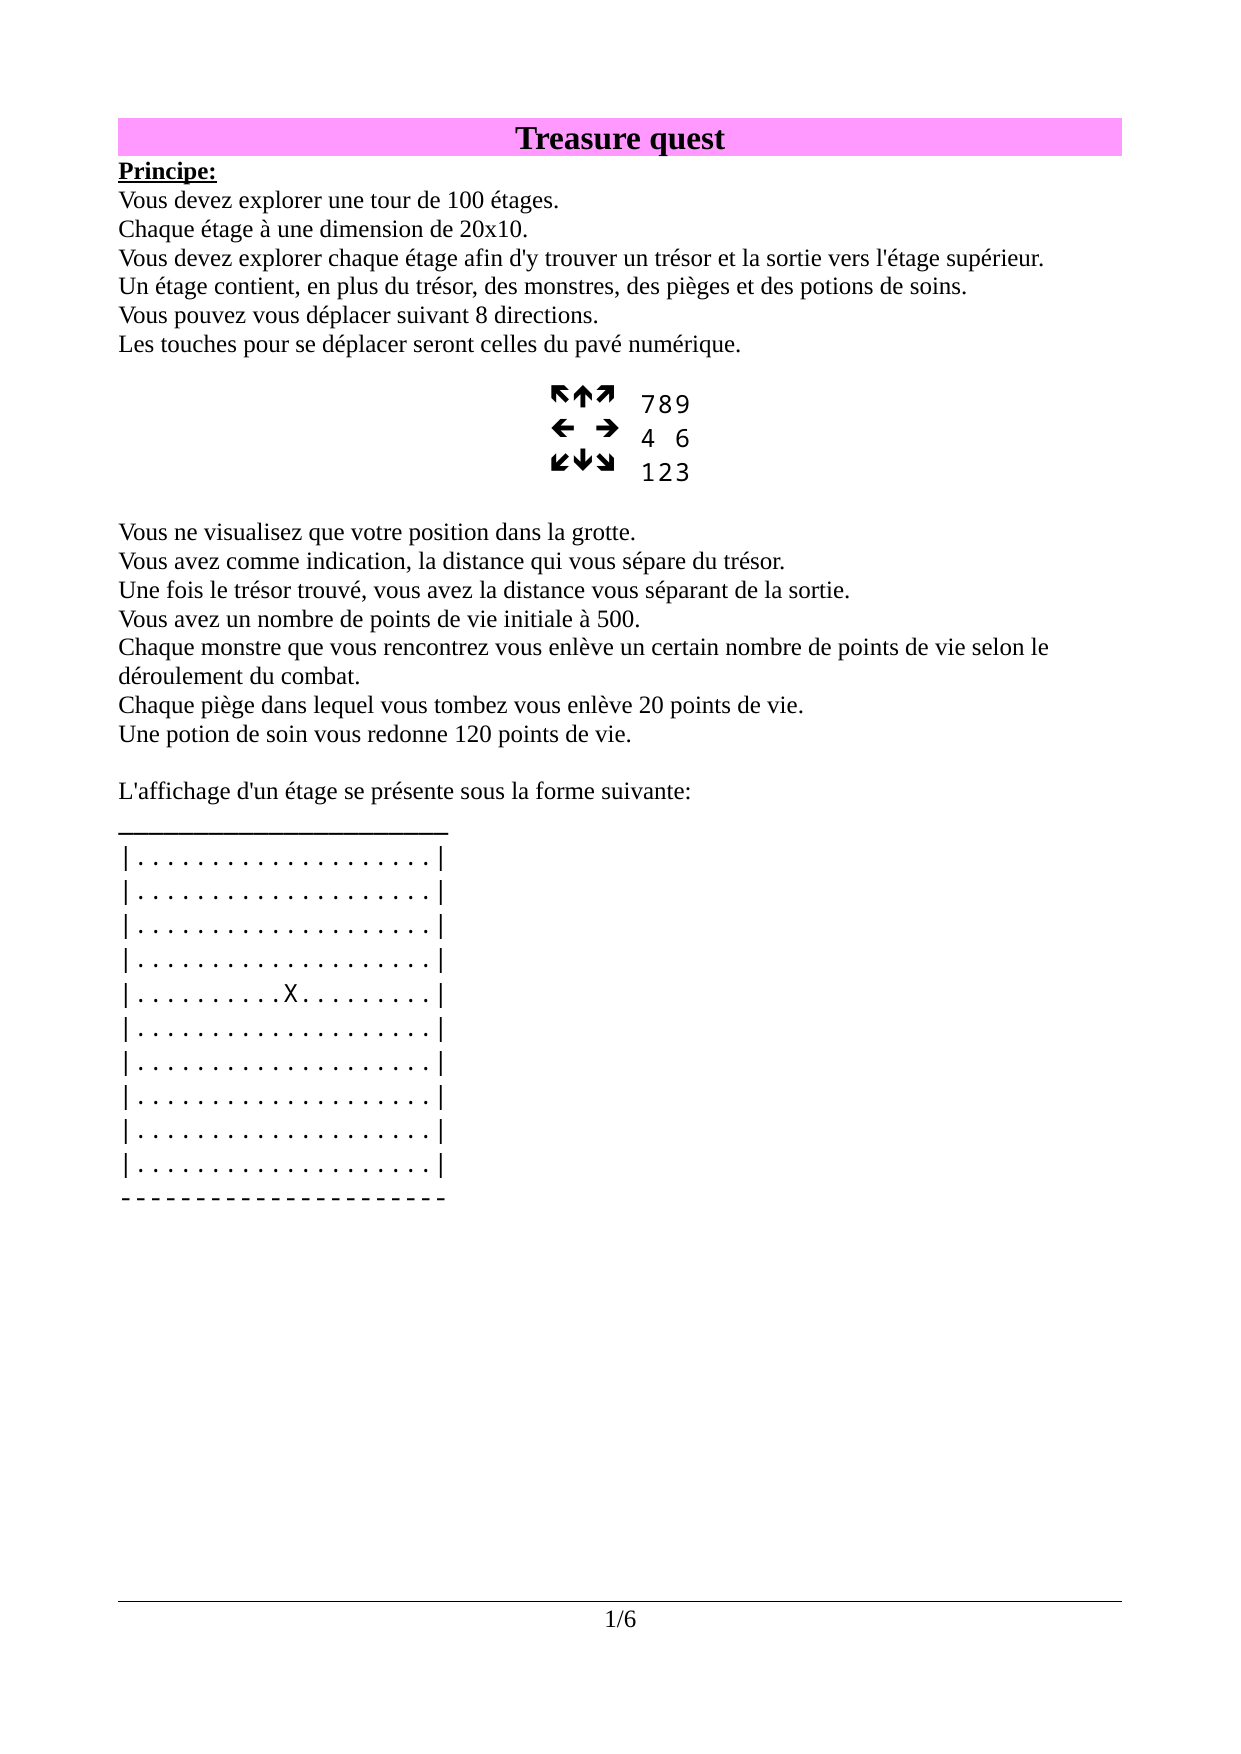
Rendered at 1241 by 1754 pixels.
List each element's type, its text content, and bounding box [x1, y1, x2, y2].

text |....................| [118, 1146, 1122, 1179]
text Vous avez comme indication, la distance qui vous sépare du trésor. [118, 546, 1122, 575]
table_cell [572, 421, 594, 454]
text |....................| [118, 1043, 1122, 1077]
text |....................| [118, 1009, 1122, 1043]
table_cell  [602, 455, 609, 462]
table_cell  [556, 455, 563, 462]
text Treasure quest [118, 118, 1122, 156]
table_cell [617, 455, 639, 489]
text |....................| [118, 873, 1122, 907]
text Vous devez explorer chaque étage afin d'y trouver un trésor et la sortie vers l'étage supérieur. [118, 243, 1122, 271]
table_cell  [572, 455, 594, 489]
table_cell 2 [657, 455, 674, 489]
text |....................| [118, 1077, 1122, 1111]
text Chaque piège dans lequel vous tombez vous enlève 20 points de vie. [118, 690, 1122, 719]
text ---------------------- [118, 1179, 1122, 1214]
table_cell [657, 421, 674, 454]
text Vous devez explorer une tour de 100 étages. [118, 185, 1122, 214]
table_cell 3 [674, 455, 691, 489]
table_cell 6 [674, 421, 691, 454]
table_header 8 [657, 386, 674, 421]
table_cell  [549, 421, 572, 454]
table_cell 4 [639, 421, 657, 454]
text Une potion de soin vous redonne 120 points de vie. [118, 719, 1122, 747]
table_header 9 [674, 386, 691, 421]
text |....................| [118, 907, 1122, 941]
text Une fois le trésor trouvé, vous avez la distance vous séparant de la sortie. [118, 575, 1122, 604]
text Chaque monstre que vous rencontrez vous enlève un certain nombre de points de vie selon le déroulement du combat. [118, 632, 1122, 690]
text Les touches pour se déplacer seront celles du pavé numérique. [118, 329, 1122, 358]
table_header  [594, 386, 617, 421]
text |....................| [118, 941, 1122, 975]
text Principe: [118, 156, 1122, 185]
text |....................| [118, 839, 1122, 873]
table_cell [617, 421, 639, 454]
table_header  [549, 386, 572, 421]
table_header  [572, 386, 594, 421]
text Vous avez un nombre de points de vie initiale à 500. [118, 604, 1122, 632]
table_cell  [594, 421, 617, 454]
text L'affichage d'un étage se présente sous la forme suivante: [118, 776, 1122, 805]
text Vous ne visualisez que votre position dans la grotte. [118, 517, 1122, 546]
text |..........X.........| [118, 975, 1122, 1009]
text Un étage contient, en plus du trésor, des monstres, des pièges et des potions de soins. [118, 271, 1122, 300]
table_cell  [549, 455, 572, 489]
table_header [617, 386, 639, 421]
text Chaque étage à une dimension de 20x10. [118, 214, 1122, 243]
table_cell  [594, 455, 617, 489]
table_cell 1 [639, 455, 657, 489]
table_header 7 [639, 386, 657, 421]
text ______________________ [118, 805, 1122, 839]
text |....................| [118, 1111, 1122, 1146]
text Vous pouvez vous déplacer suivant 8 directions. [118, 300, 1122, 329]
